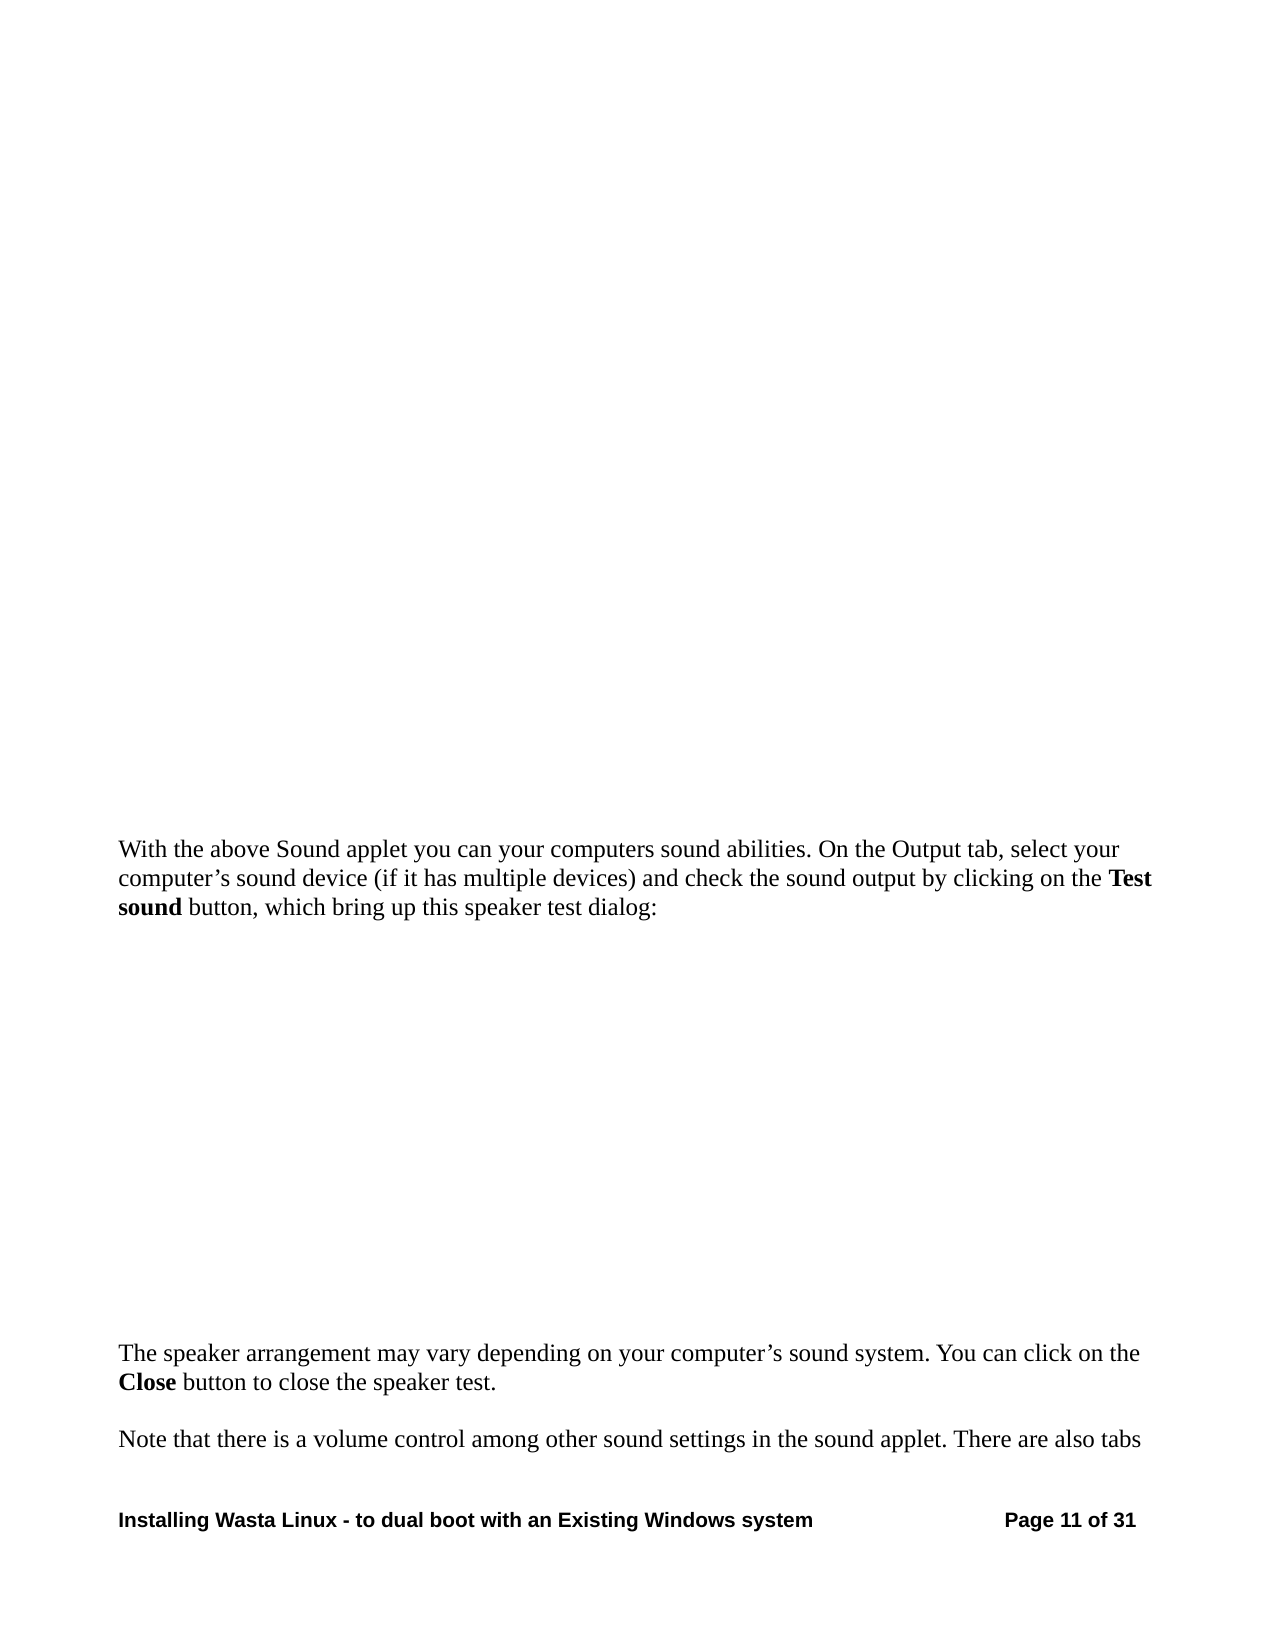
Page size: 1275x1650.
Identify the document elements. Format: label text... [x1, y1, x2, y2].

text Note that there is a volume control among other sound settings in the sound applet. There are also tabs [118, 1424, 1157, 1453]
text The speaker arrangement may vary depending on your computer’s sound system. You can click on the Close button to close the speaker test. [118, 1338, 1157, 1395]
text With the above Sound applet you can your computers sound abilities. On the Output tab, select your computer’s sound device (if it has multiple devices) and check the sound output by clicking on the Test sound button, which bring up this speaker test dialog: [118, 834, 1157, 921]
